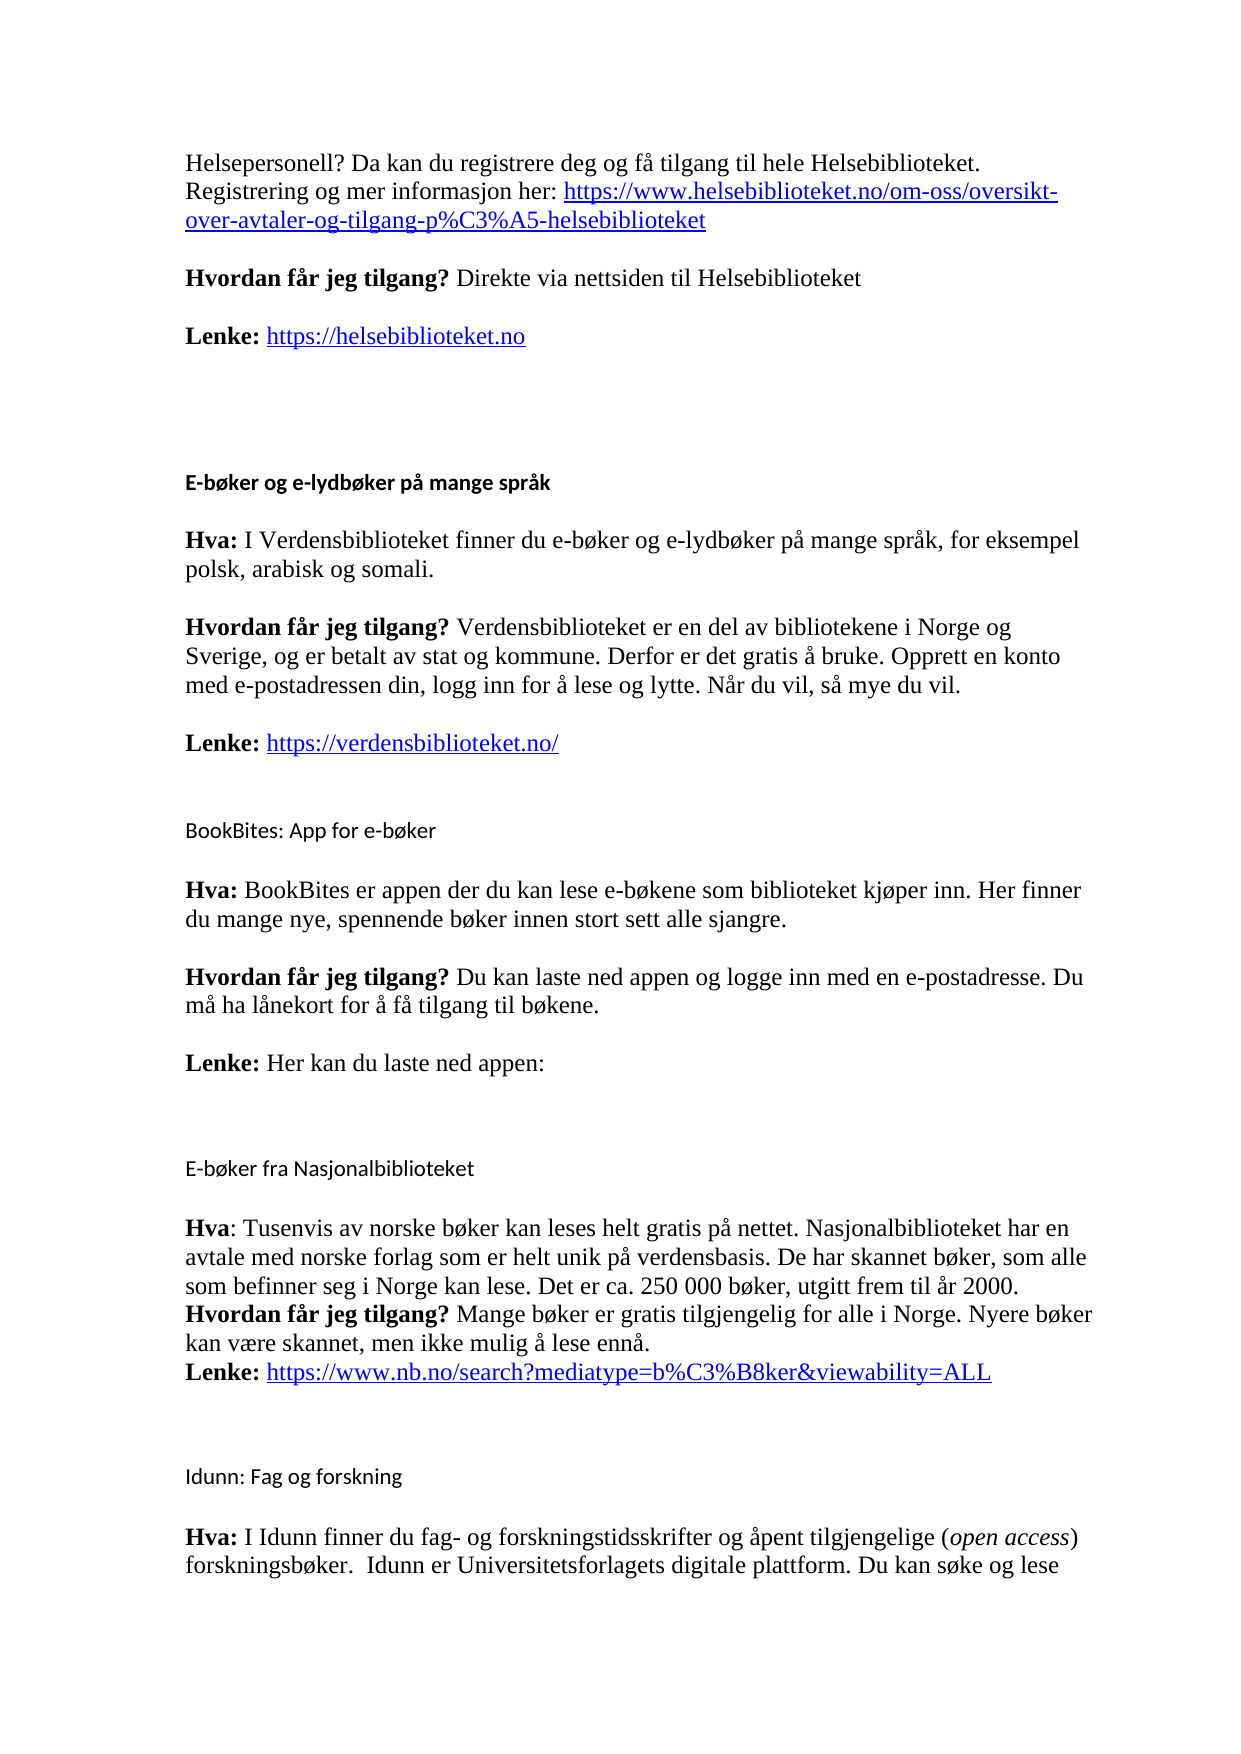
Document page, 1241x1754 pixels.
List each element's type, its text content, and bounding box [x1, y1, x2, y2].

text Hvordan får jeg tilgang? Du kan laste ned appen og logge inn med en e-postadresse. Du må ha lånekort for å få tilgang til bøkene. [185, 962, 1093, 1019]
text Hva: Tusenvis av norske bøker kan leses helt gratis på nettet. Nasjonalbiblioteket har en avtale med norske forlag som er helt unik på verdensbasis. De har skannet bøker, som alle som befinner seg i Norge kan lese. Det er ca. 250 000 bøker, utgitt frem til år 2000. Hvordan får jeg tilgang? Mange bøker er gratis tilgjengelig for alle i Norge. Nyere bøker kan være skannet, men ikke mulig å lese ennå. Lenke: https://www.nb.no/search?mediatype=b%C3%B8ker&viewability=ALL [185, 1213, 1093, 1386]
text Hva: BookBites er appen der du kan lese e-bøkene som biblioteket kjøper inn. Her finner du mange nye, spennende bøker innen stort sett alle sjangre. [185, 875, 1093, 933]
text Idunn: Fag og forskning [185, 1462, 1093, 1491]
text Lenke: https://verdensbiblioteket.no/ [185, 728, 1093, 756]
text E-bøker og e-lydbøker på mange språk [185, 468, 1093, 496]
text E-bøker fra Nasjonalbiblioteket [185, 1154, 1093, 1182]
text Lenke: https://helsebiblioteket.no [185, 321, 1093, 350]
text Hvordan får jeg tilgang? Verdensbiblioteket er en del av bibliotekene i Norge og Sverige, og er betalt av stat og kommune. Derfor er det gratis å bruke. Opprett en konto med e-postadressen din, logg inn for å lese og lytte. Når du vil, så mye du vil. [185, 612, 1093, 698]
text Hva: I Idunn finner du fag- og forskningstidsskrifter og åpent tilgjengelige (open access) forskningsbøker. Idunn er Universitetsforlagets digitale plattform. Du kan søke og lese [185, 1522, 1093, 1579]
text Lenke: Her kan du laste ned appen: [185, 1048, 1093, 1077]
text Hvordan får jeg tilgang? Direkte via nettsiden til Helsebiblioteket [185, 263, 1093, 292]
text BookBites: App for e-bøker [185, 816, 1093, 844]
text Hva: I Verdensbiblioteket finner du e-bøker og e-lydbøker på mange språk, for eksempel polsk, arabisk og somali. [185, 526, 1093, 583]
text Helsepersonell? Da kan du registrere deg og få tilgang til hele Helsebiblioteket. Registrering og mer informasjon her: https://www.helsebiblioteket.no/om-oss/oversikt-over-avtaler-og-tilgang-p%C3%A5-helsebiblioteket [185, 148, 1093, 234]
